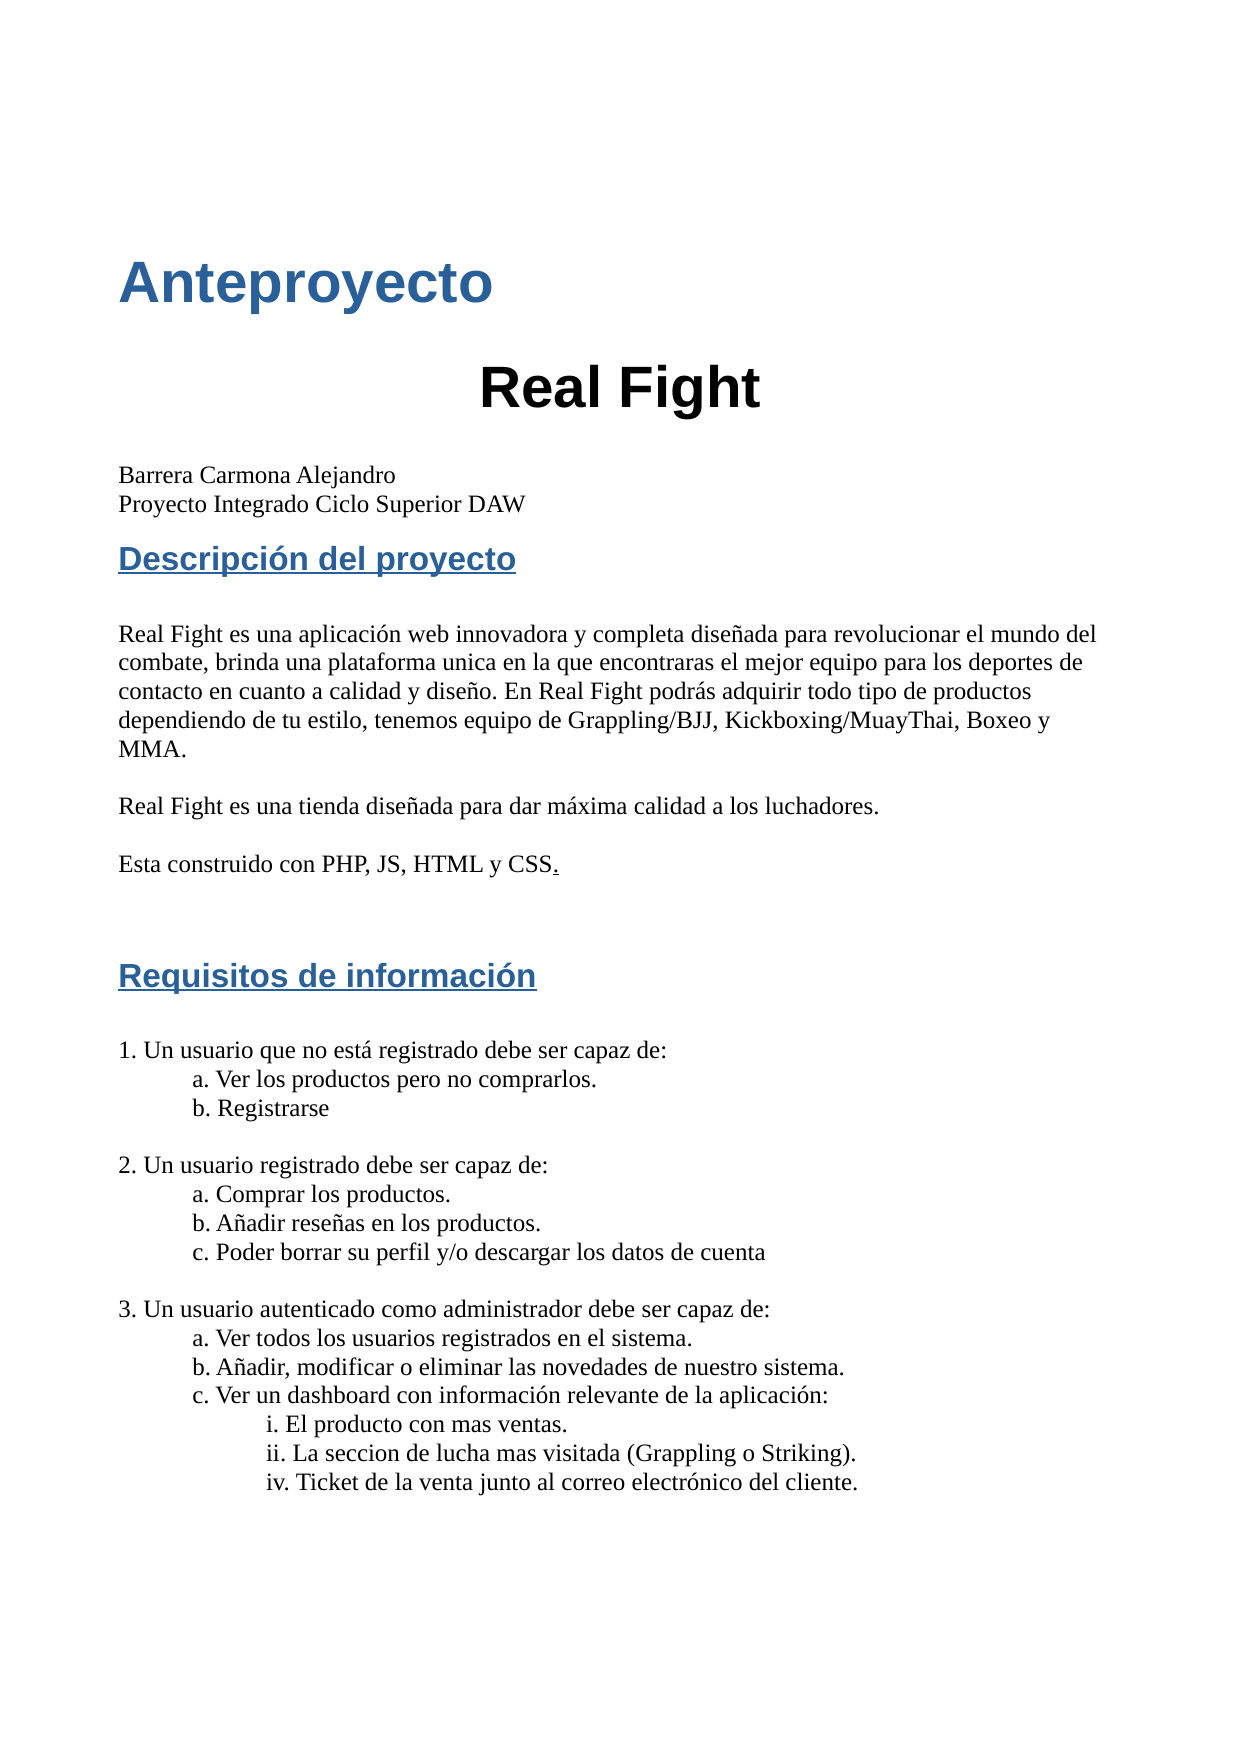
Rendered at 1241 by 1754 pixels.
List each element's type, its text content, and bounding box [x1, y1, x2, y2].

subtitle Descripción del proyecto [118, 539, 1122, 577]
text Real Fight es una tienda diseñada para dar máxima calidad a los luchadores. [118, 791, 1122, 820]
text c. Ver un dashboard con información relevante de la aplicación: [118, 1380, 1122, 1409]
text Proyecto Integrado Ciclo Superior DAW [118, 489, 1122, 518]
text Real Fight es una aplicación web innovadora y completa diseñada para revolucionar el mundo del combate, brinda una plataforma unica en la que encontraras el mejor equipo para los deportes de contacto en cuanto a calidad y diseño. En Real Fight podrás adquirir todo tipo de productos dependiendo de tu estilo, tenemos equipo de Grappling/BJJ, Kickboxing/MuayThai, Boxeo y MMA. [118, 619, 1122, 762]
text a. Ver todos los usuarios registrados en el sistema. [118, 1323, 1122, 1352]
text Barrera Carmona Alejandro [118, 461, 1122, 489]
text b. Añadir, modificar o eliminar las novedades de nuestro sistema. [118, 1352, 1122, 1380]
text ii. La seccion de lucha mas visitada (Grappling o Striking). [118, 1438, 1122, 1467]
text a. Ver los productos pero no comprarlos. [118, 1064, 1122, 1093]
text 1. Un usuario que no está registrado debe ser capaz de: [118, 1035, 1122, 1064]
text a. Comprar los productos. [118, 1179, 1122, 1208]
text b. Añadir reseñas en los productos. [118, 1208, 1122, 1237]
title Real Fight [118, 352, 1122, 419]
text c. Poder borrar su perfil y/o descargar los datos de cuenta [118, 1237, 1122, 1265]
text b. Registrarse [118, 1093, 1122, 1122]
text 3. Un usuario autenticado como administrador debe ser capaz de: [118, 1294, 1122, 1323]
title Anteproyecto [118, 248, 1122, 315]
text i. El producto con mas ventas. [118, 1409, 1122, 1438]
subtitle Requisitos de información [118, 956, 1122, 994]
text iv. Ticket de la venta junto al correo electrónico del cliente. [118, 1467, 1122, 1495]
text 2. Un usuario registrado debe ser capaz de: [118, 1150, 1122, 1179]
text Esta construido con PHP, JS, HTML y CSS. [118, 849, 1122, 877]
